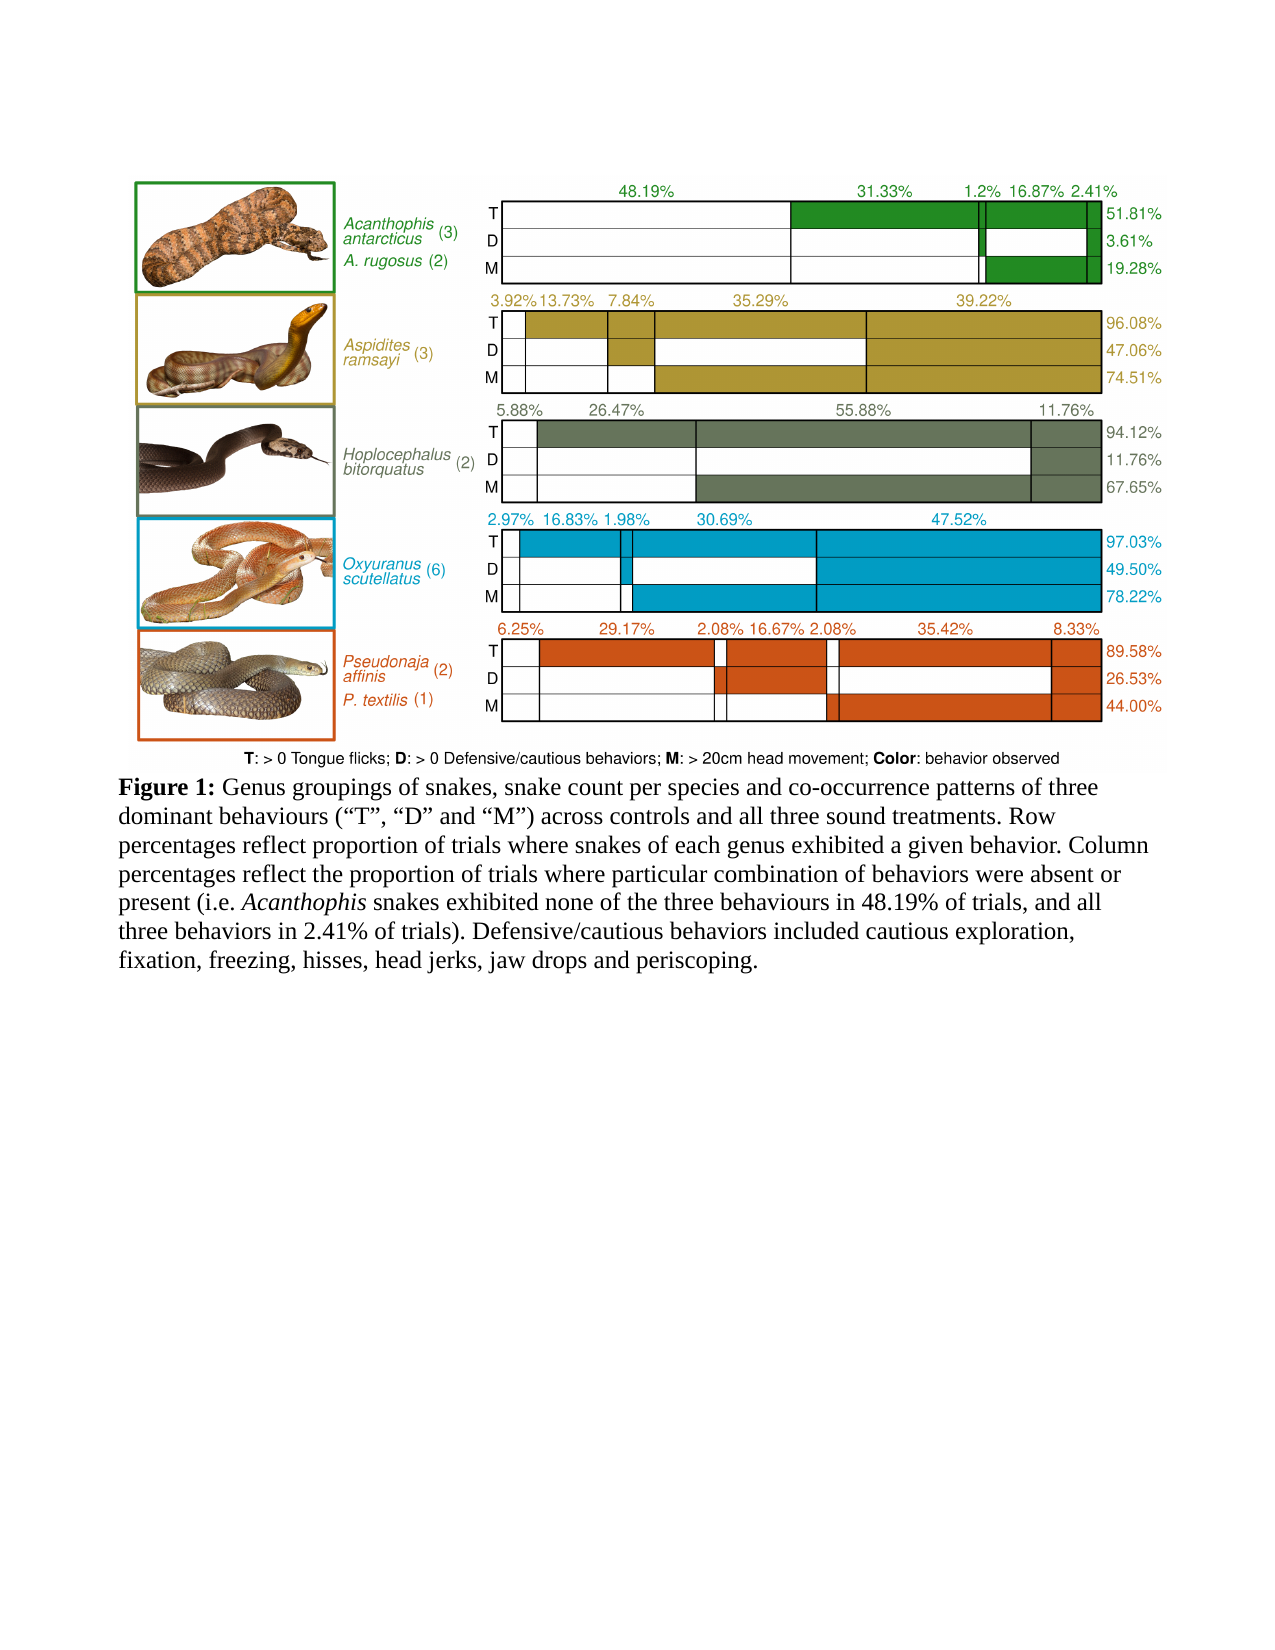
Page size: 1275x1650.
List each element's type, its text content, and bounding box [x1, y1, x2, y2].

picture [128, 175, 1167, 773]
text Figure 1: Genus groupings of snakes, snake count per species and co-occurrence patterns of three dominant behaviours (“T”, “D” and “M”) across controls and all three sound treatments. Row percentages reflect proportion of trials where snakes of each genus exhibited a given behavior. Column percentages reflect the proportion of trials where particular combination of behaviors were absent or present (i.e. Acanthophis snakes exhibited none of the three behaviours in 48.19% of trials, and all three behaviors in 2.41% of trials). Defensive/cautious behaviors included cautious exploration, fixation, freezing, hisses, head jerks, jaw drops and periscoping. [118, 176, 1157, 974]
